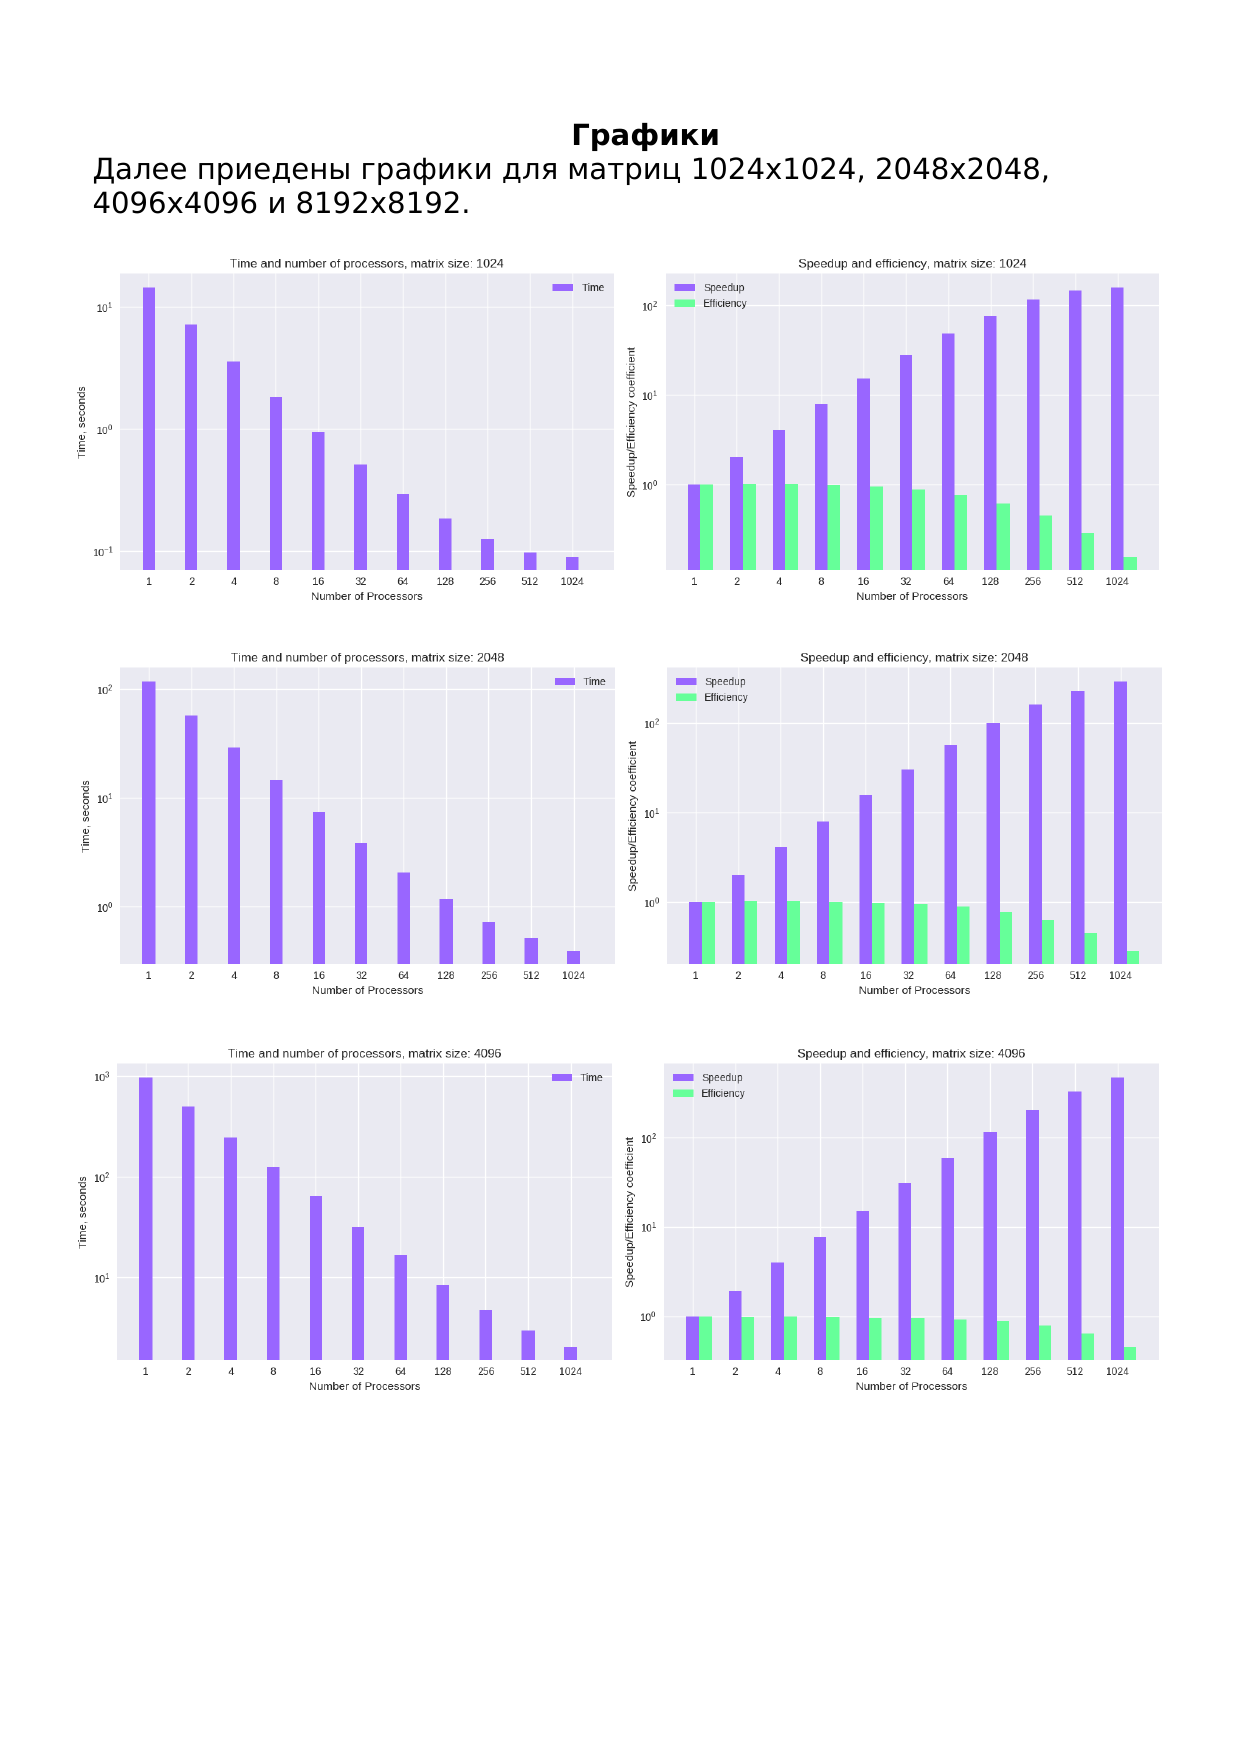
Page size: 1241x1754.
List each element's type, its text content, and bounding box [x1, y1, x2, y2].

picture [68, 639, 1175, 1009]
picture [65, 1035, 1172, 1405]
text Графики [92, 118, 1198, 152]
text Далее приедены графики для матриц 1024x1024, 2048x2048, 4096x4096 и 8192x8192. [92, 152, 1198, 220]
picture [64, 245, 1172, 615]
